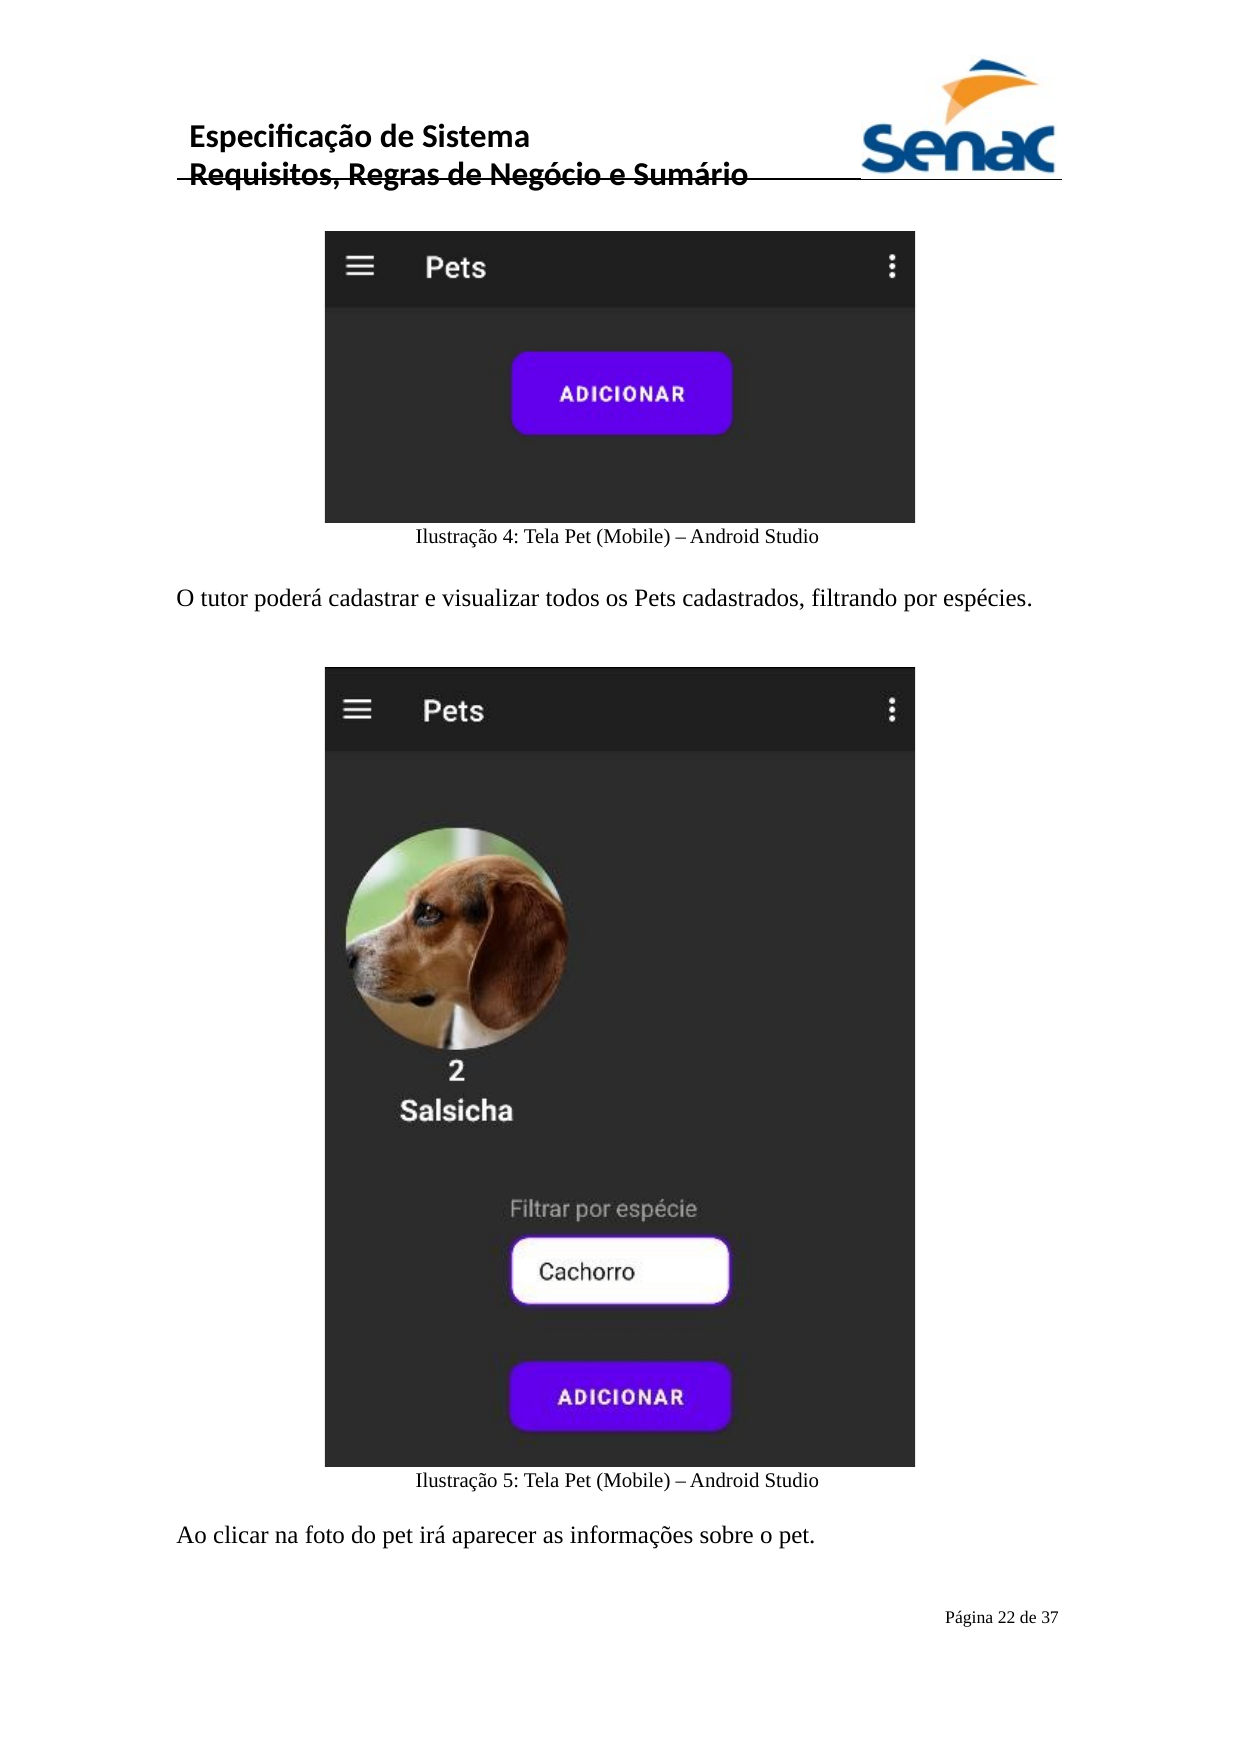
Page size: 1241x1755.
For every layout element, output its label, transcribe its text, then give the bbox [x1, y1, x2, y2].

text O tutor poderá cadastrar e visualizar todos os Pets cadastrados, filtrando por espécies. [176, 583, 1070, 612]
text Ao clicar na foto do pet irá aparecer as informações sobre o pet. [176, 1520, 1070, 1548]
text Ilustração 5: Tela Pet (Mobile) – Android Studio [177, 1468, 1063, 1492]
text Ilustração 4: Tela Pet (Mobile) – Android Studio [177, 524, 1063, 548]
